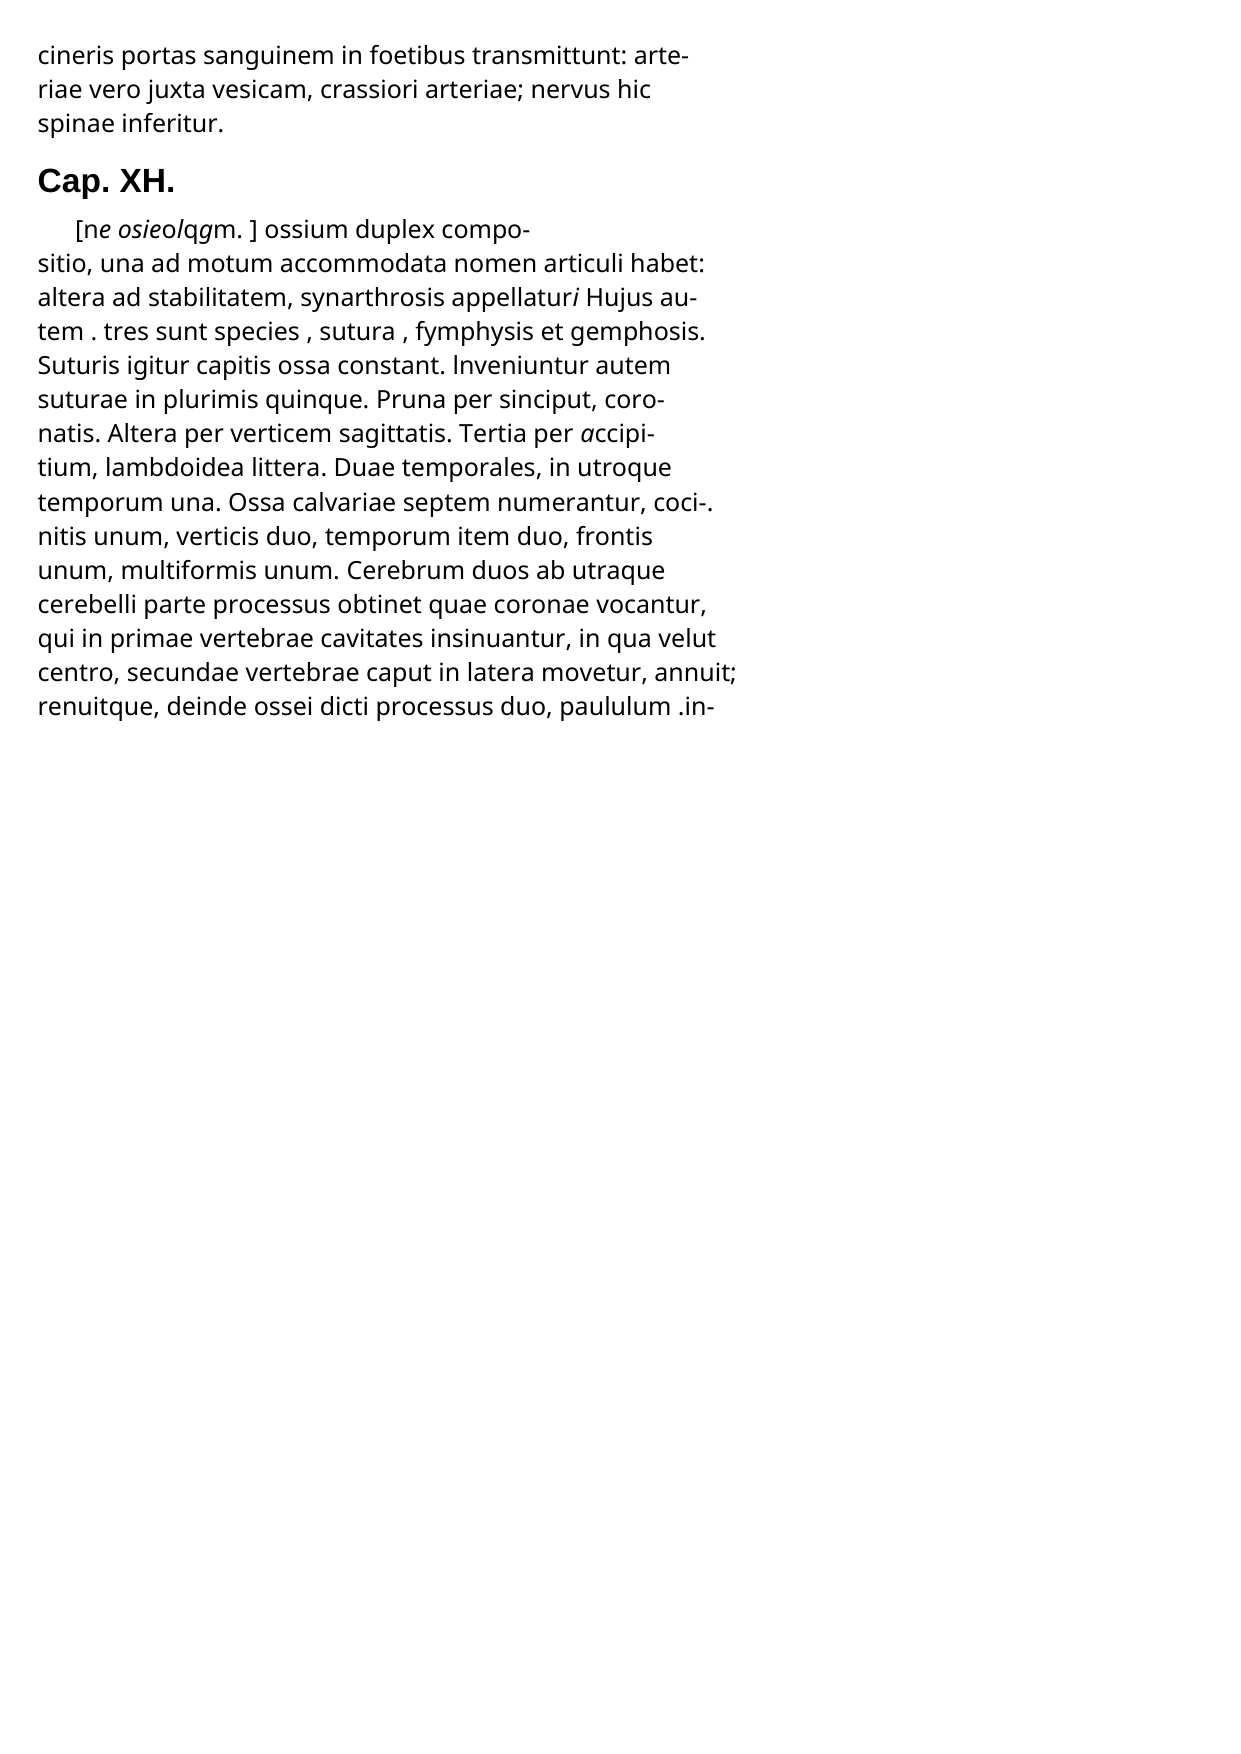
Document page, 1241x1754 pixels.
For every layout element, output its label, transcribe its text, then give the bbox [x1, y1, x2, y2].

subtitle Cap. XH. [37, 161, 1203, 199]
text cineris portas sanguinem in foetibus transmittunt: arte- riae vero juxta vesicam, crassiori arteriae; nervus hic spinae inferitur. [37, 37, 1203, 140]
text [ne osieolqgm. ] ossium duplex compo- sitio, una ad motum accommodata nomen articuli habet: altera ad stabilitatem, synarthrosis appellaturi Hujus au- tem . tres sunt species , sutura , fymphysis et gemphosis. Suturis igitur capitis ossa constant. lnveniuntur autem suturae in plurimis quinque. Pruna per sinciput, coro- natis. Altera per verticem sagittatis. Tertia per accipi- tium, lambdoidea littera. Duae temporales, in utroque temporum una. Ossa calvariae septem numerantur, coci-. nitis unum, verticis duo, temporum item duo, frontis unum, multiformis unum. Cerebrum duos ab utraque cerebelli parte processus obtinet quae coronae vocantur, qui in primae vertebrae cavitates insinuantur, in qua velut centro, secundae vertebrae caput in latera movetur, annuit; renuitque, deinde ossei dicti processus duo, paululum .in- [37, 212, 1203, 723]
